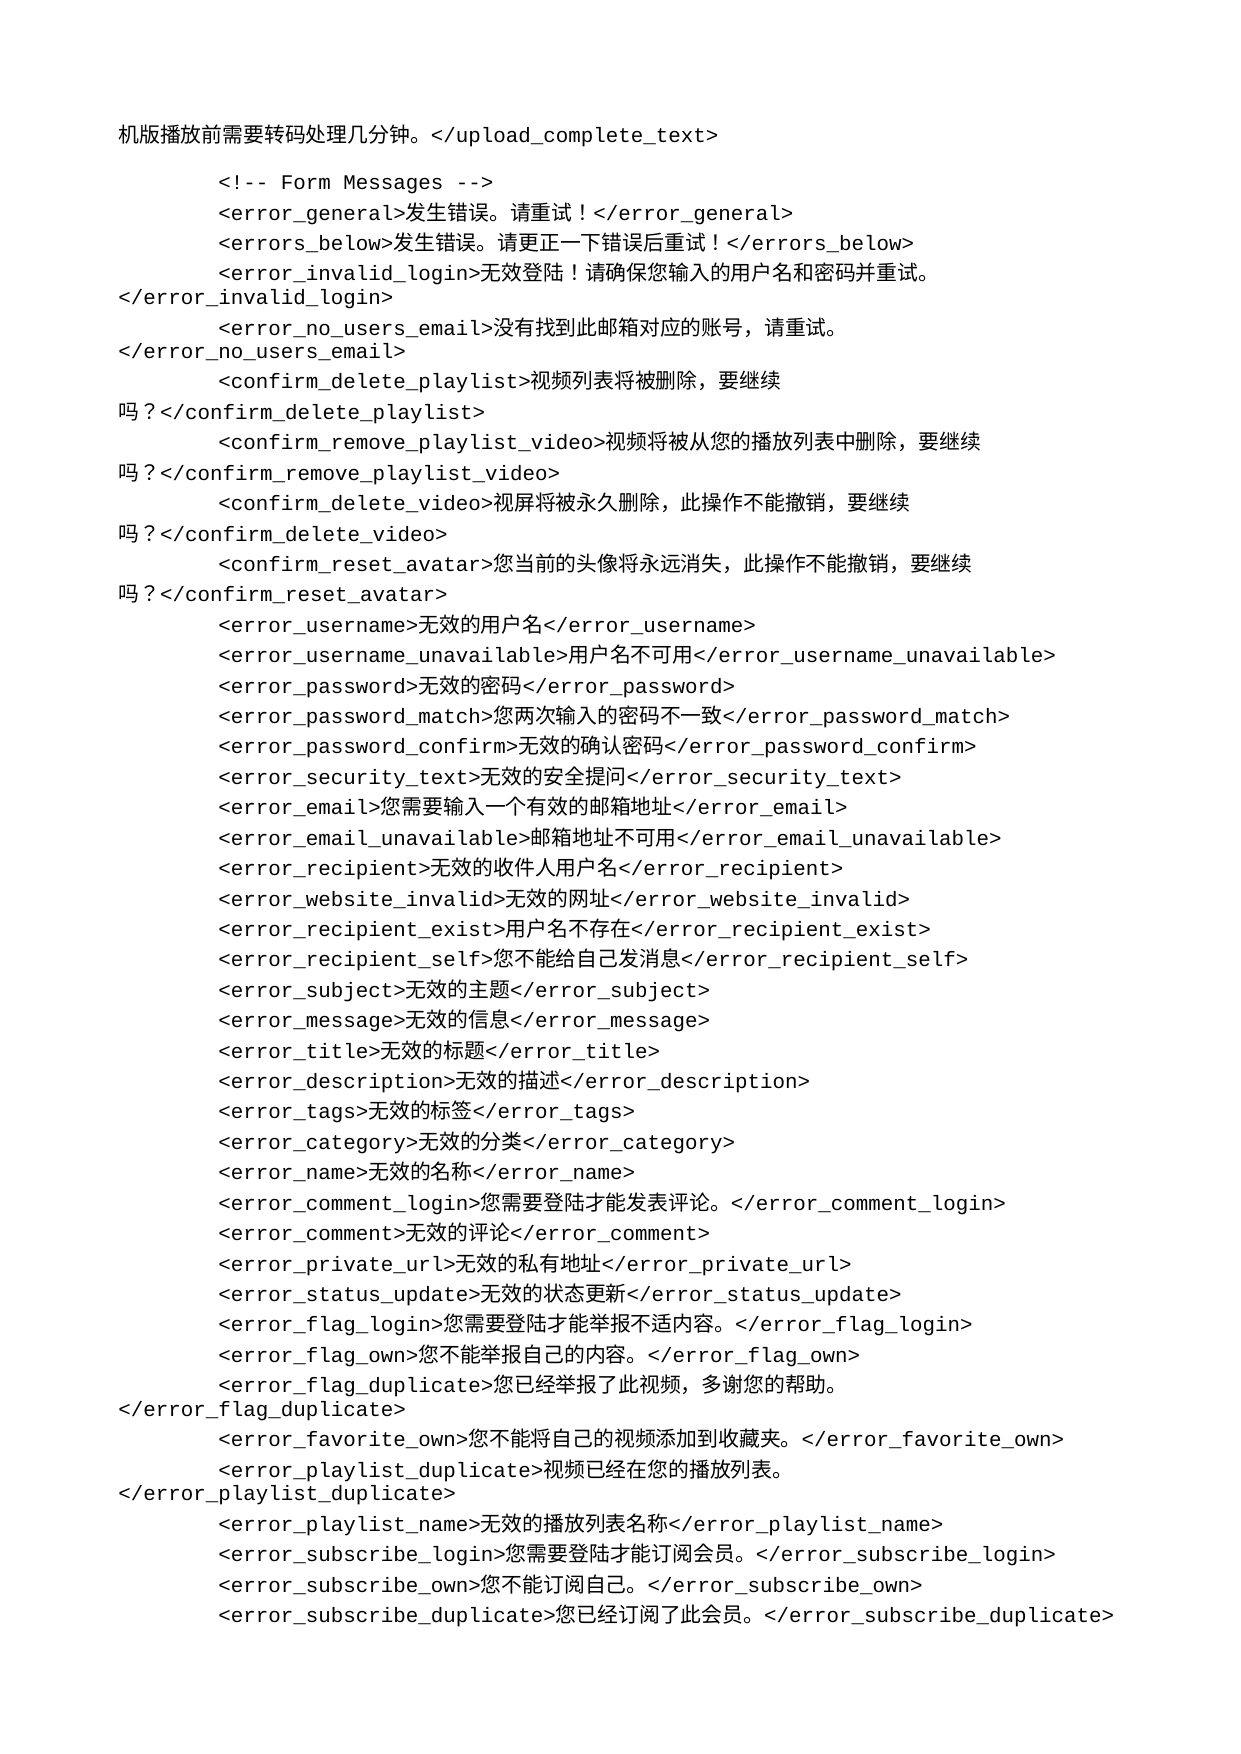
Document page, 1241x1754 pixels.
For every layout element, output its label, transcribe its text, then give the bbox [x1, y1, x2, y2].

text <error_recipient_exist>用户名不存在</error_recipient_exist> [118, 912, 1122, 943]
text <error_recipient_self>您不能给自己发消息</error_recipient_self> [118, 943, 1122, 973]
text <error_message>无效的信息</error_message> [118, 1003, 1122, 1034]
text 机版播放前需要转码处理几分钟。</upload_complete_text> [118, 118, 1122, 148]
text <error_general>发生错误。请重试！</error_general> [118, 196, 1122, 226]
text <error_status_update>无效的状态更新</error_status_update> [118, 1277, 1122, 1308]
text <error_subject>无效的主题</error_subject> [118, 973, 1122, 1003]
text <error_security_text>无效的安全提问</error_security_text> [118, 760, 1122, 791]
text <error_favorite_own>您不能将自己的视频添加到收藏夹。</error_favorite_own> [118, 1423, 1122, 1453]
text <error_email_unavailable>邮箱地址不可用</error_email_unavailable> [118, 821, 1122, 851]
text <error_comment_login>您需要登陆才能发表评论。</error_comment_login> [118, 1186, 1122, 1216]
text <confirm_reset_avatar>您当前的头像将永远消失，此操作不能撤销，要继续吗？</confirm_reset_avatar> [118, 547, 1122, 608]
text <error_invalid_login>无效登陆！请确保您输入的用户名和密码并重试。</error_invalid_login> [118, 257, 1122, 311]
text <error_name>无效的名称</error_name> [118, 1156, 1122, 1186]
text <error_subscribe_login>您需要登陆才能订阅会员。</error_subscribe_login> [118, 1537, 1122, 1568]
text <error_comment>无效的评论</error_comment> [118, 1216, 1122, 1247]
text <error_username>无效的用户名</error_username> [118, 608, 1122, 638]
text <error_subscribe_own>您不能订阅自己。</error_subscribe_own> [118, 1568, 1122, 1598]
text <error_email>您需要输入一个有效的邮箱地址</error_email> [118, 791, 1122, 821]
text <confirm_delete_video>视屏将被永久删除，此操作不能撤销，要继续吗？</confirm_delete_video> [118, 486, 1122, 547]
text <error_playlist_name>无效的播放列表名称</error_playlist_name> [118, 1507, 1122, 1537]
text <error_no_users_email>没有找到此邮箱对应的账号，请重试。</error_no_users_email> [118, 311, 1122, 365]
text <error_password>无效的密码</error_password> [118, 669, 1122, 699]
text <error_flag_own>您不能举报自己的内容。</error_flag_own> [118, 1338, 1122, 1368]
text <error_website_invalid>无效的网址</error_website_invalid> [118, 882, 1122, 912]
text <error_description>无效的描述</error_description> [118, 1064, 1122, 1095]
text <error_username_unavailable>用户名不可用</error_username_unavailable> [118, 638, 1122, 669]
text <error_category>无效的分类</error_category> [118, 1125, 1122, 1156]
text <error_private_url>无效的私有地址</error_private_url> [118, 1247, 1122, 1277]
text <error_password_confirm>无效的确认密码</error_password_confirm> [118, 730, 1122, 760]
text <error_flag_login>您需要登陆才能举报不适内容。</error_flag_login> [118, 1308, 1122, 1338]
text <confirm_delete_playlist>视频列表将被删除，要继续吗？</confirm_delete_playlist> [118, 365, 1122, 426]
text <error_playlist_duplicate>视频已经在您的播放列表。</error_playlist_duplicate> [118, 1453, 1122, 1507]
text <error_flag_duplicate>您已经举报了此视频，多谢您的帮助。</error_flag_duplicate> [118, 1368, 1122, 1423]
text <error_subscribe_duplicate>您已经订阅了此会员。</error_subscribe_duplicate> [118, 1598, 1122, 1629]
text <error_tags>无效的标签</error_tags> [118, 1095, 1122, 1125]
text <errors_below>发生错误。请更正一下错误后重试！</errors_below> [118, 226, 1122, 257]
text <!-- Form Messages --> [118, 172, 1122, 196]
text <confirm_remove_playlist_video>视频将被从您的播放列表中删除，要继续吗？</confirm_remove_playlist_video> [118, 426, 1122, 486]
text <error_recipient>无效的收件人用户名</error_recipient> [118, 851, 1122, 882]
text <error_title>无效的标题</error_title> [118, 1034, 1122, 1064]
text <error_password_match>您两次输入的密码不一致</error_password_match> [118, 699, 1122, 730]
